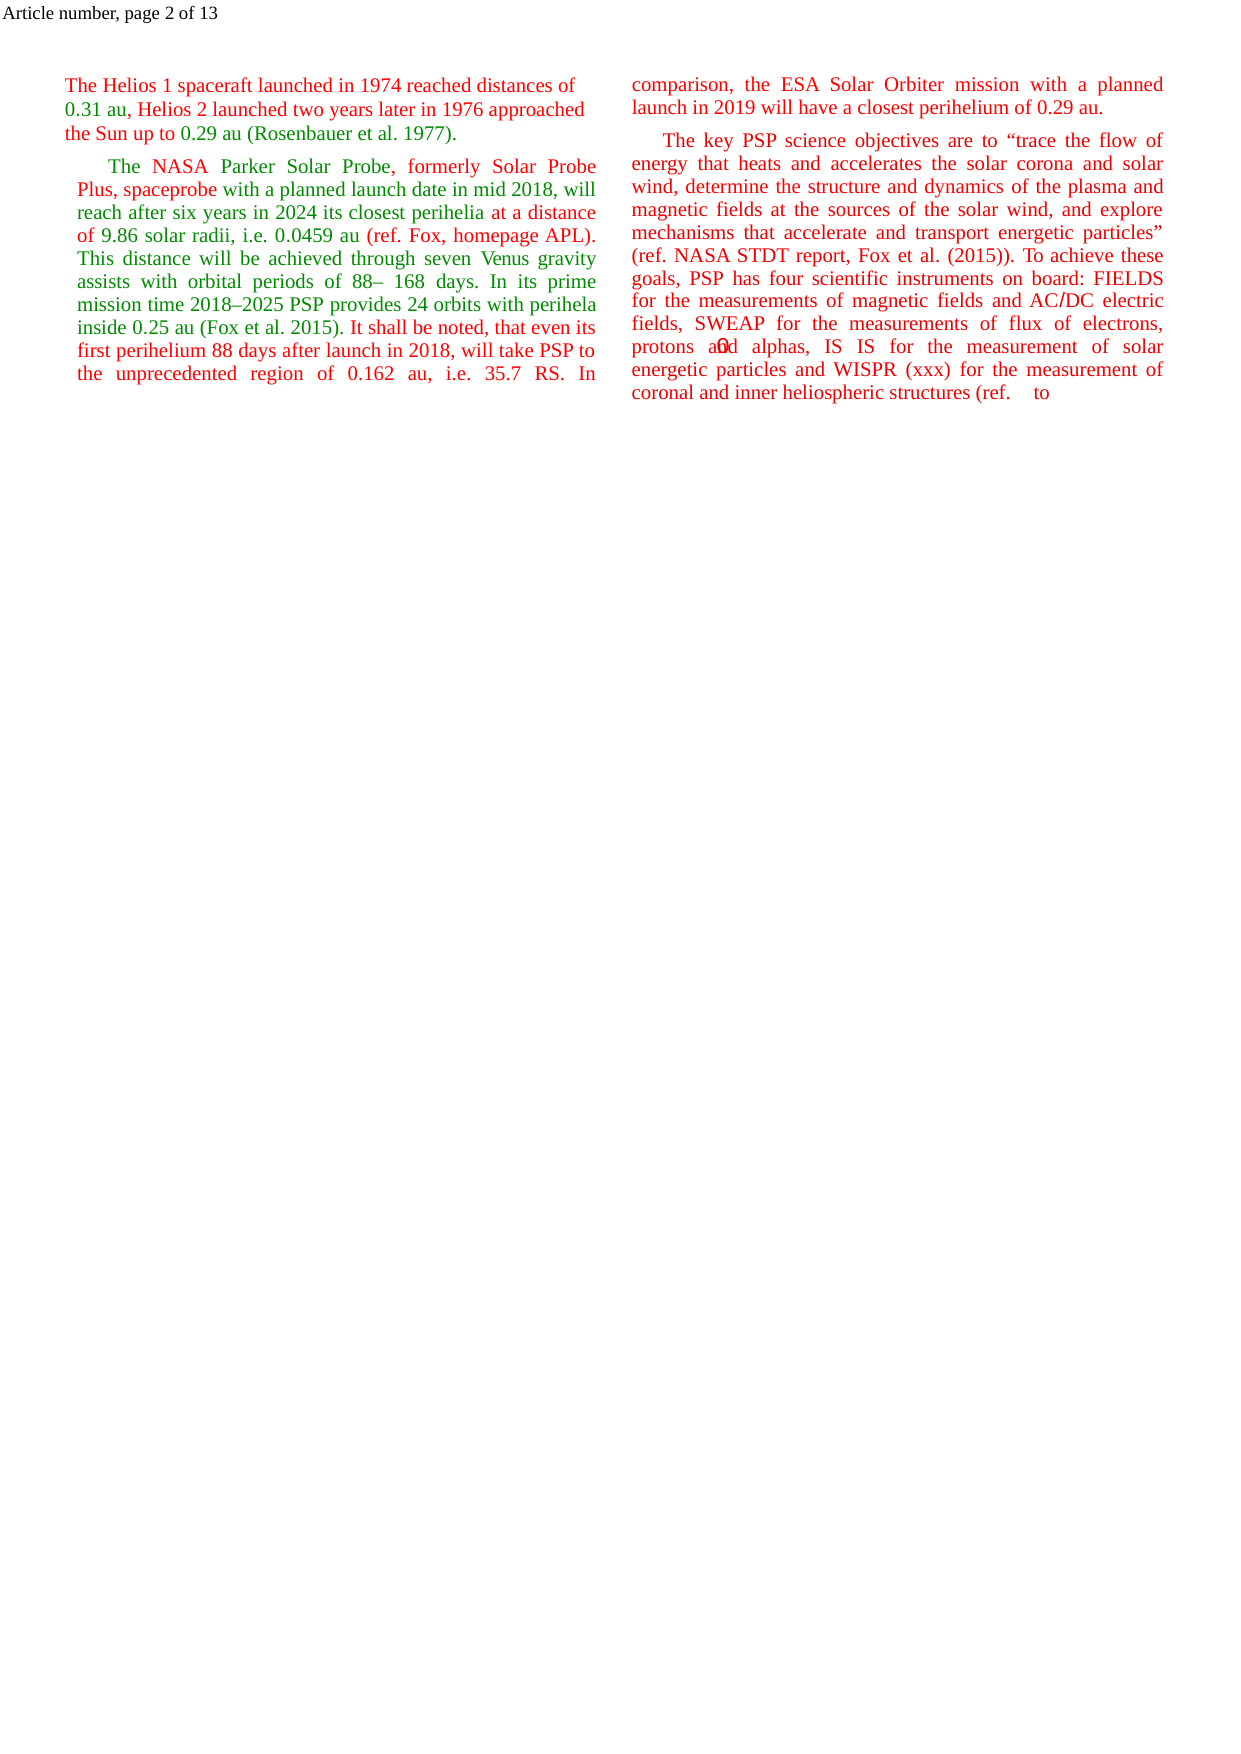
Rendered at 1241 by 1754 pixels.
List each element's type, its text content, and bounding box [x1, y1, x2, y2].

text comparison, the ESA Solar Orbiter mission with a planned launch in 2019 will have a closest perihelium of 0.29 au. [632, 73, 1164, 119]
text The Helios 1 spaceraft launched in 1974 reached distances of 0.31 au, Helios 2 launched two years later in 1976 approached the Sun up to 0.29 au (Rosenbauer et al. 1977). [64, 73, 608, 145]
text The key PSP science objectives are to “trace the flow of energy that heats and accelerates the solar corona and solar wind, determine the structure and dynamics of the plasma and magnetic fields at the sources of the solar wind, and explore mechanisms that accelerate and transport energetic particles” (ref. NASA STDT report, Fox et al. (2015)). To achieve these goals, PSP has four scientific instruments on board: FIELDS for the measurements of magnetic fields and AC/DC electric fields, SWEAP for the measurements of flux of electrons, protons and alphas, IS IS for the measurement of solar energetic particles and WISPR (xxx) for the measurement of coronal and inner heliospheric structures (ref. to [631, 129, 1164, 404]
text The NASA Parker Solar Probe, formerly Solar Probe Plus, spaceprobe with a planned launch date in mid 2018, will reach after six years in 2024 its closest perihelia at a distance of 9.86 solar radii, i.e. 0.0459 au (ref. Fox, homepage APL). This distance will be achieved through seven Venus gravity assists with orbital periods of 88– 168 days. In its prime mission time 2018–2025 PSP provides 24 orbits with perihela inside 0.25 au (Fox et al. 2015). It shall be noted, that even its first perihelium 88 days after launch in 2018, will take PSP to the unprecedented region of 0.162 au, i.e. 35.7 RS. In [77, 155, 596, 384]
